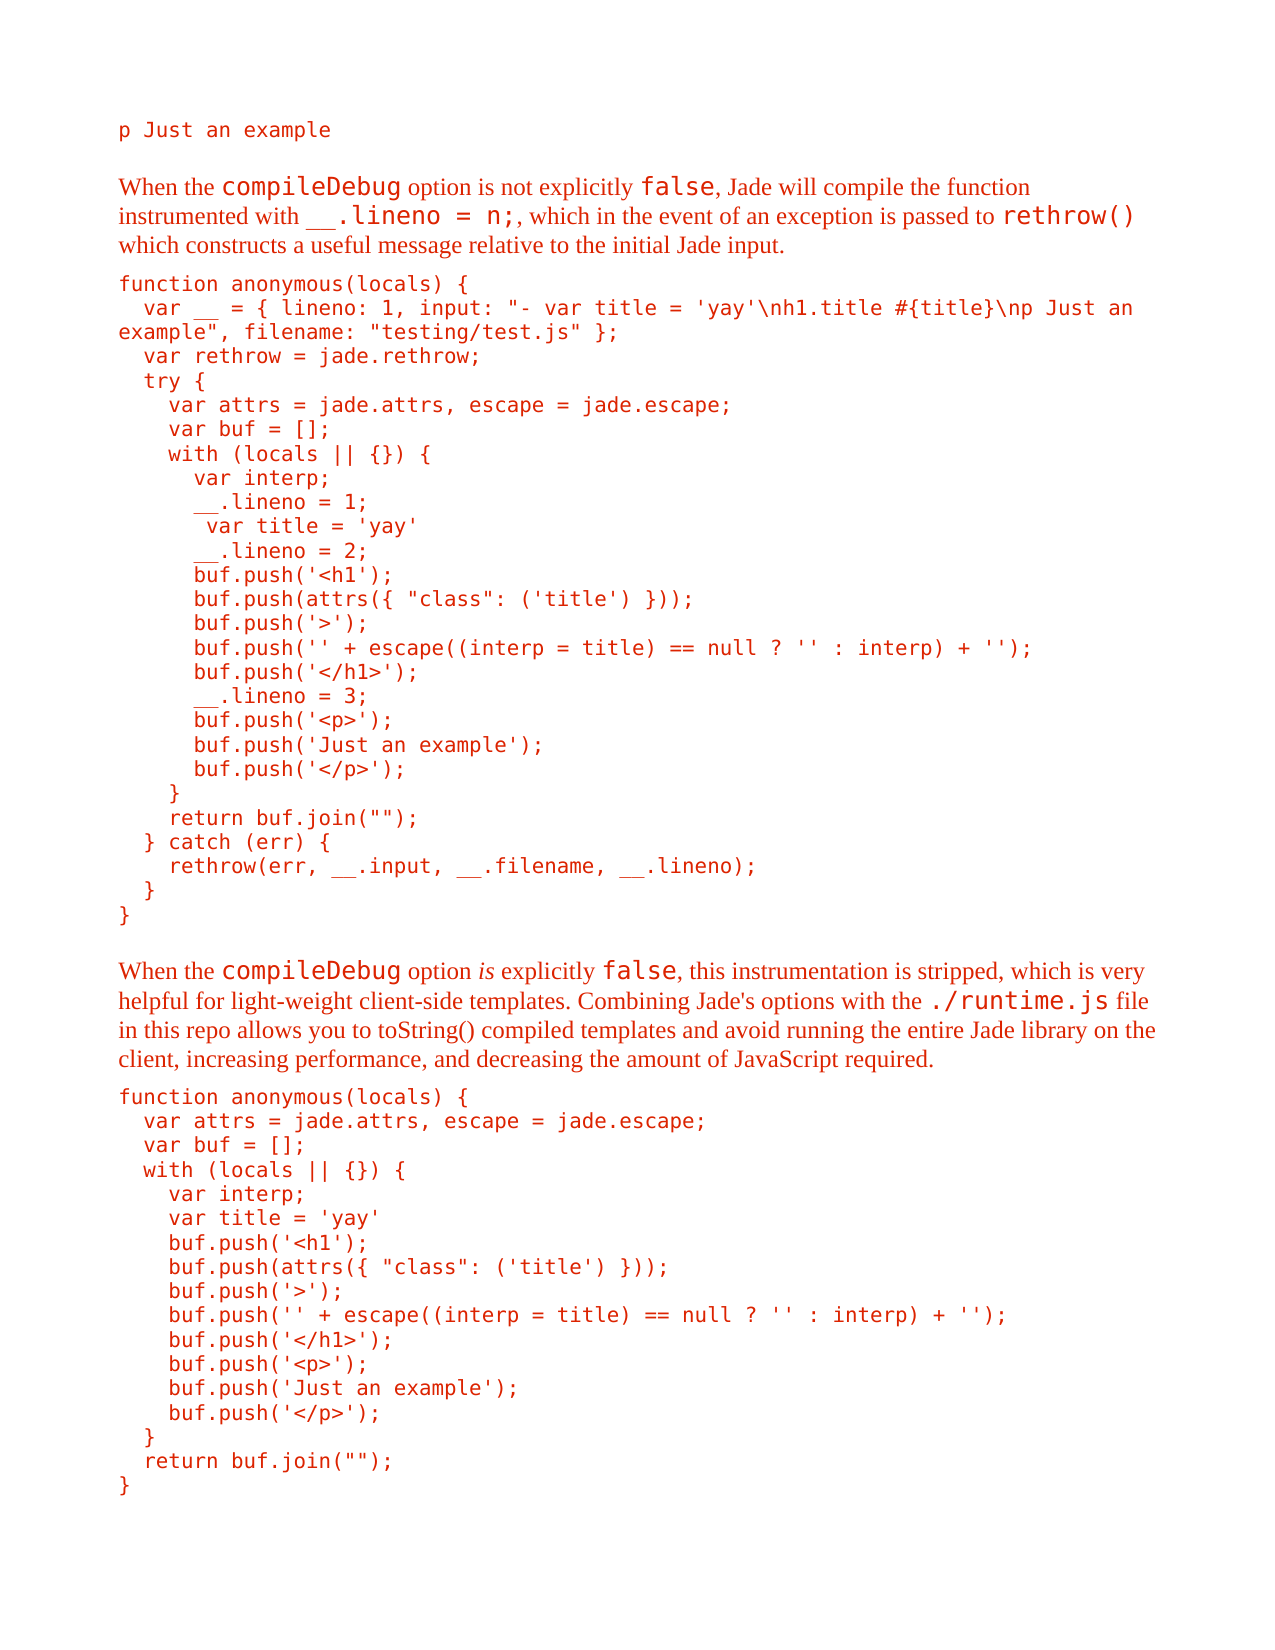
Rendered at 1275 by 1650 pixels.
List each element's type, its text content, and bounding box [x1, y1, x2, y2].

text buf.push('</h1>'); [118, 1328, 1157, 1352]
text When the compileDebug option is not explicitly false, Jade will compile the function instrumented with __.lineno = n;, which in the event of an exception is passed to rethrow() which constructs a useful message relative to the initial Jade input. [118, 172, 1157, 259]
text p Just an example [118, 118, 1157, 142]
text buf.push('Just an example'); [118, 1376, 1157, 1401]
text var __ = { lineno: 1, input: "- var title = 'yay'\nh1.title #{title}\np Just an example", filename: "testing/test.js" }; [118, 296, 1157, 344]
text with (locals || {}) { [118, 442, 1157, 466]
text var attrs = jade.attrs, escape = jade.escape; [118, 1109, 1157, 1133]
text } catch (err) { [118, 830, 1157, 854]
text buf.push(attrs({ "class": ('title') })); [118, 1255, 1157, 1279]
text __.lineno = 2; [118, 539, 1157, 563]
text } [118, 903, 1157, 927]
text buf.push('<h1'); [118, 563, 1157, 587]
text When the compileDebug option is explicitly false, this instrumentation is stripped, which is very helpful for light-weight client-side templates. Combining Jade's options with the ./runtime.js file in this repo allows you to toString() compiled templates and avoid running the entire Jade library on the client, increasing performance, and decreasing the amount of JavaScript required. [118, 956, 1157, 1072]
text } [118, 1425, 1157, 1449]
text buf.push('' + escape((interp = title) == null ? '' : interp) + ''); [118, 636, 1157, 660]
text return buf.join(""); [118, 1449, 1157, 1473]
text var rethrow = jade.rethrow; [118, 344, 1157, 369]
text buf.push('' + escape((interp = title) == null ? '' : interp) + ''); [118, 1303, 1157, 1328]
text buf.push('</h1>'); [118, 660, 1157, 684]
text } [118, 878, 1157, 903]
text var buf = []; [118, 1133, 1157, 1158]
text function anonymous(locals) { [118, 1085, 1157, 1109]
text var buf = []; [118, 417, 1157, 442]
text __.lineno = 3; [118, 684, 1157, 708]
text buf.push('</p>'); [118, 757, 1157, 781]
text rethrow(err, __.input, __.filename, __.lineno); [118, 854, 1157, 878]
text buf.push('</p>'); [118, 1401, 1157, 1425]
text var title = 'yay' [118, 514, 1157, 539]
text __.lineno = 1; [118, 490, 1157, 514]
text buf.push('>'); [118, 611, 1157, 636]
text buf.push('>'); [118, 1279, 1157, 1303]
text var interp; [118, 466, 1157, 490]
text buf.push('<p>'); [118, 708, 1157, 733]
text var attrs = jade.attrs, escape = jade.escape; [118, 393, 1157, 417]
text } [118, 1473, 1157, 1498]
text buf.push(attrs({ "class": ('title') })); [118, 587, 1157, 611]
text buf.push('<p>'); [118, 1352, 1157, 1376]
text buf.push('Just an example'); [118, 733, 1157, 757]
text } [118, 781, 1157, 806]
text return buf.join(""); [118, 806, 1157, 830]
text var interp; [118, 1182, 1157, 1206]
text with (locals || {}) { [118, 1158, 1157, 1182]
text buf.push('<h1'); [118, 1231, 1157, 1255]
text var title = 'yay' [118, 1206, 1157, 1231]
text function anonymous(locals) { [118, 272, 1157, 296]
text try { [118, 369, 1157, 393]
